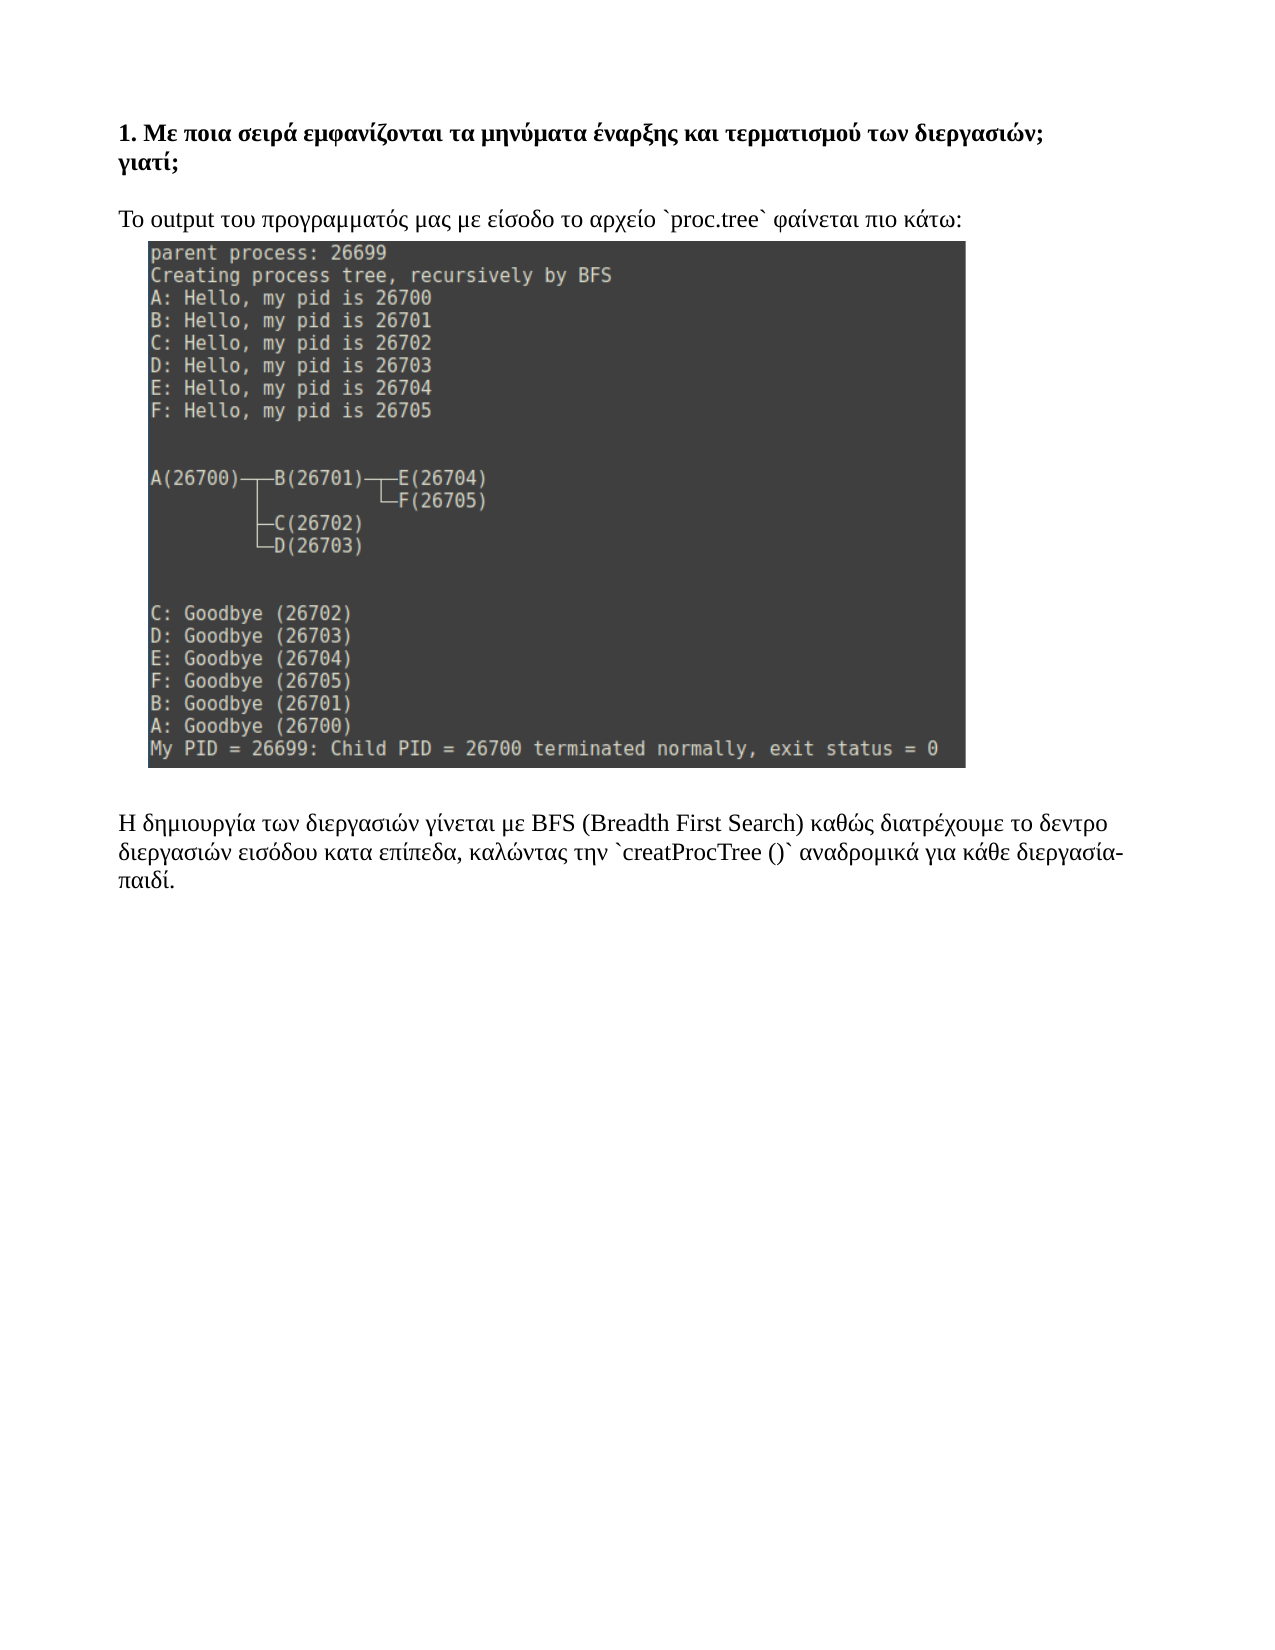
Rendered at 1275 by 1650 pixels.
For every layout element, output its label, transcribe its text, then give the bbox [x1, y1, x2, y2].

picture [148, 241, 966, 768]
text 1. Με ποια σειρά εμφανίζονται τα μηνύματα έναρξης και τερματισμού των διεργασιών; [118, 118, 1157, 147]
text H δημιουργία των διεργασιών γίνεται με BFS (Breadth First Search) καθώς διατρέχουμε το δεντρο διεργασιών εισόδου κατα επίπεδα, καλώντας την `creatProcTree ()` αναδρομικά για κάθε διεργασία-παιδί. [118, 808, 1157, 894]
text To output του προγραμματός μας με είσοδο το αρχείο `proc.tree` φαίνεται πιο κάτω: [118, 204, 1157, 233]
text γιατί; [118, 147, 1157, 176]
